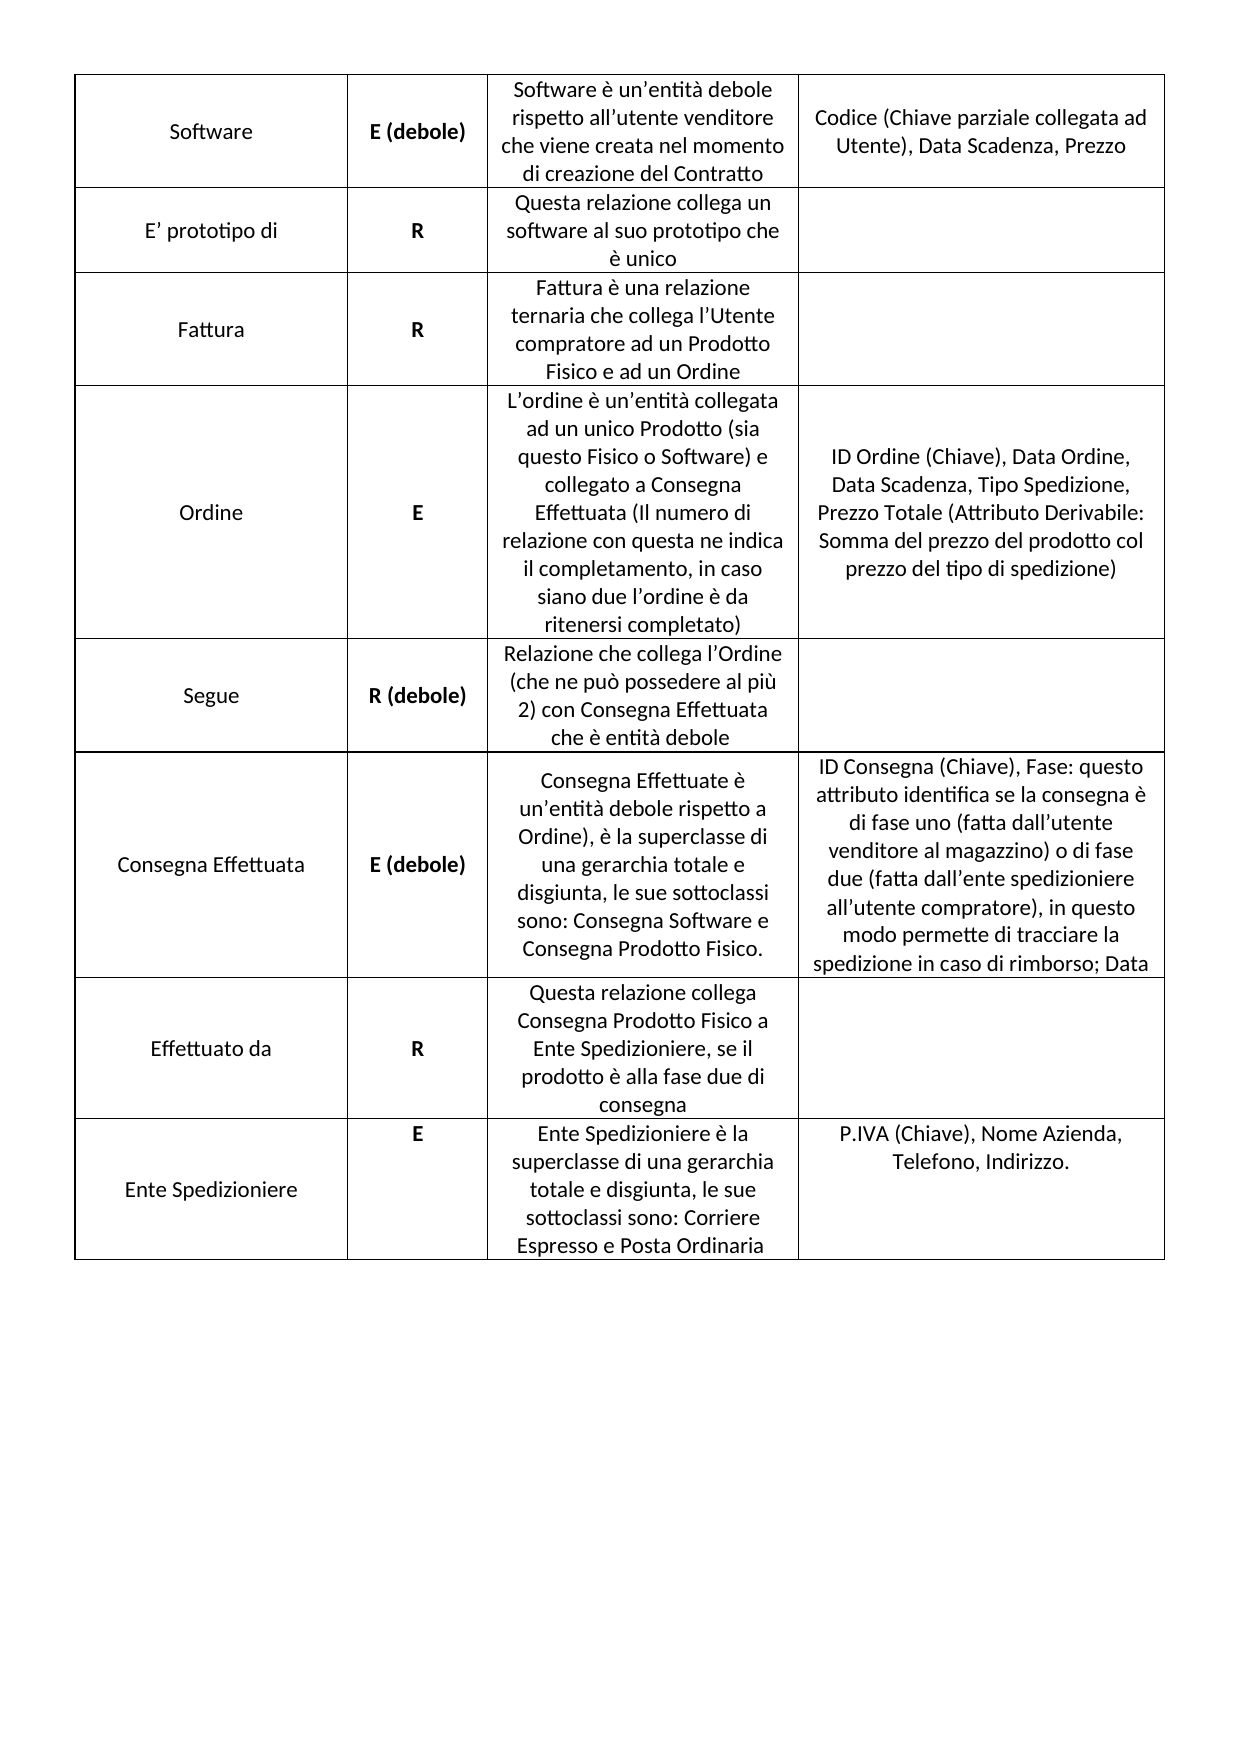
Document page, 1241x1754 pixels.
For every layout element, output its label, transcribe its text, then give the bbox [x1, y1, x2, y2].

table_cell ID Ordine (Chiave), Data Ordine, Data Scadenza, Tipo Spedizione, Prezzo Totale (Attributo Derivabile: Somma del prezzo del prodotto col prezzo del tipo di spedizione) [799, 386, 1164, 638]
table_cell [799, 273, 1164, 385]
table_cell [799, 639, 1164, 751]
table_cell ID Consegna (Chiave), Fase: questo attributo identifica se la consegna è di fase uno (fatta dall’utente venditore al magazzino) o di fase due (fatta dall’ente spedizioniere all’utente compratore), in questo modo permette di tracciare la spedizione in caso di rimborso; Data [799, 753, 1164, 977]
table_cell Questa relazione collega un software al suo prototipo che è unico [488, 188, 798, 272]
table_cell E [348, 386, 487, 638]
table_cell R [348, 273, 487, 385]
table_cell E (debole) [348, 75, 487, 187]
table_cell Software è un’entità debole rispetto all’utente venditore che viene creata nel momento di creazione del Contratto [488, 75, 798, 187]
table_cell R [348, 978, 487, 1118]
table_cell Relazione che collega l’Ordine (che ne può possedere al più 2) con Consegna Effettuata che è entità debole [488, 639, 798, 751]
table_cell P.IVA (Chiave), Nome Azienda, Telefono, Indirizzo. [799, 1119, 1164, 1259]
table_cell Segue [76, 639, 347, 751]
table_cell Consegna Effettuata [76, 753, 347, 977]
table_cell Consegna Effettuate è un’entità debole rispetto a Ordine), è la superclasse di una gerarchia totale e disgiunta, le sue sottoclassi sono: Consegna Software e Consegna Prodotto Fisico. [488, 753, 798, 977]
table_cell Ente Spedizioniere è la superclasse di una gerarchia totale e disgiunta, le sue sottoclassi sono: Corriere Espresso e Posta Ordinaria [488, 1119, 798, 1259]
table_cell [799, 188, 1164, 272]
table_cell E (debole) [348, 753, 487, 977]
table_cell Ordine [76, 386, 347, 638]
table_cell [799, 978, 1164, 1118]
table_cell Codice (Chiave parziale collegata ad Utente), Data Scadenza, Prezzo [799, 75, 1164, 187]
table_cell Fattura è una relazione ternaria che collega l’Utente compratore ad un Prodotto Fisico e ad un Ordine [488, 273, 798, 385]
table_cell Fattura [76, 273, 347, 385]
table_cell E [348, 1119, 487, 1259]
table_cell Effettuato da [76, 978, 347, 1118]
table_cell L’ordine è un’entità collegata ad un unico Prodotto (sia questo Fisico o Software) e collegato a Consegna Effettuata (Il numero di relazione con questa ne indica il completamento, in caso siano due l’ordine è da ritenersi completato) [488, 386, 798, 638]
table_cell Ente Spedizioniere [76, 1119, 347, 1259]
table_cell R (debole) [348, 639, 487, 751]
table_cell R [348, 188, 487, 272]
table_cell Questa relazione collega Consegna Prodotto Fisico a Ente Spedizioniere, se il prodotto è alla fase due di consegna [488, 978, 798, 1118]
table_cell Software [76, 75, 347, 187]
table_cell E’ prototipo di [76, 188, 347, 272]
